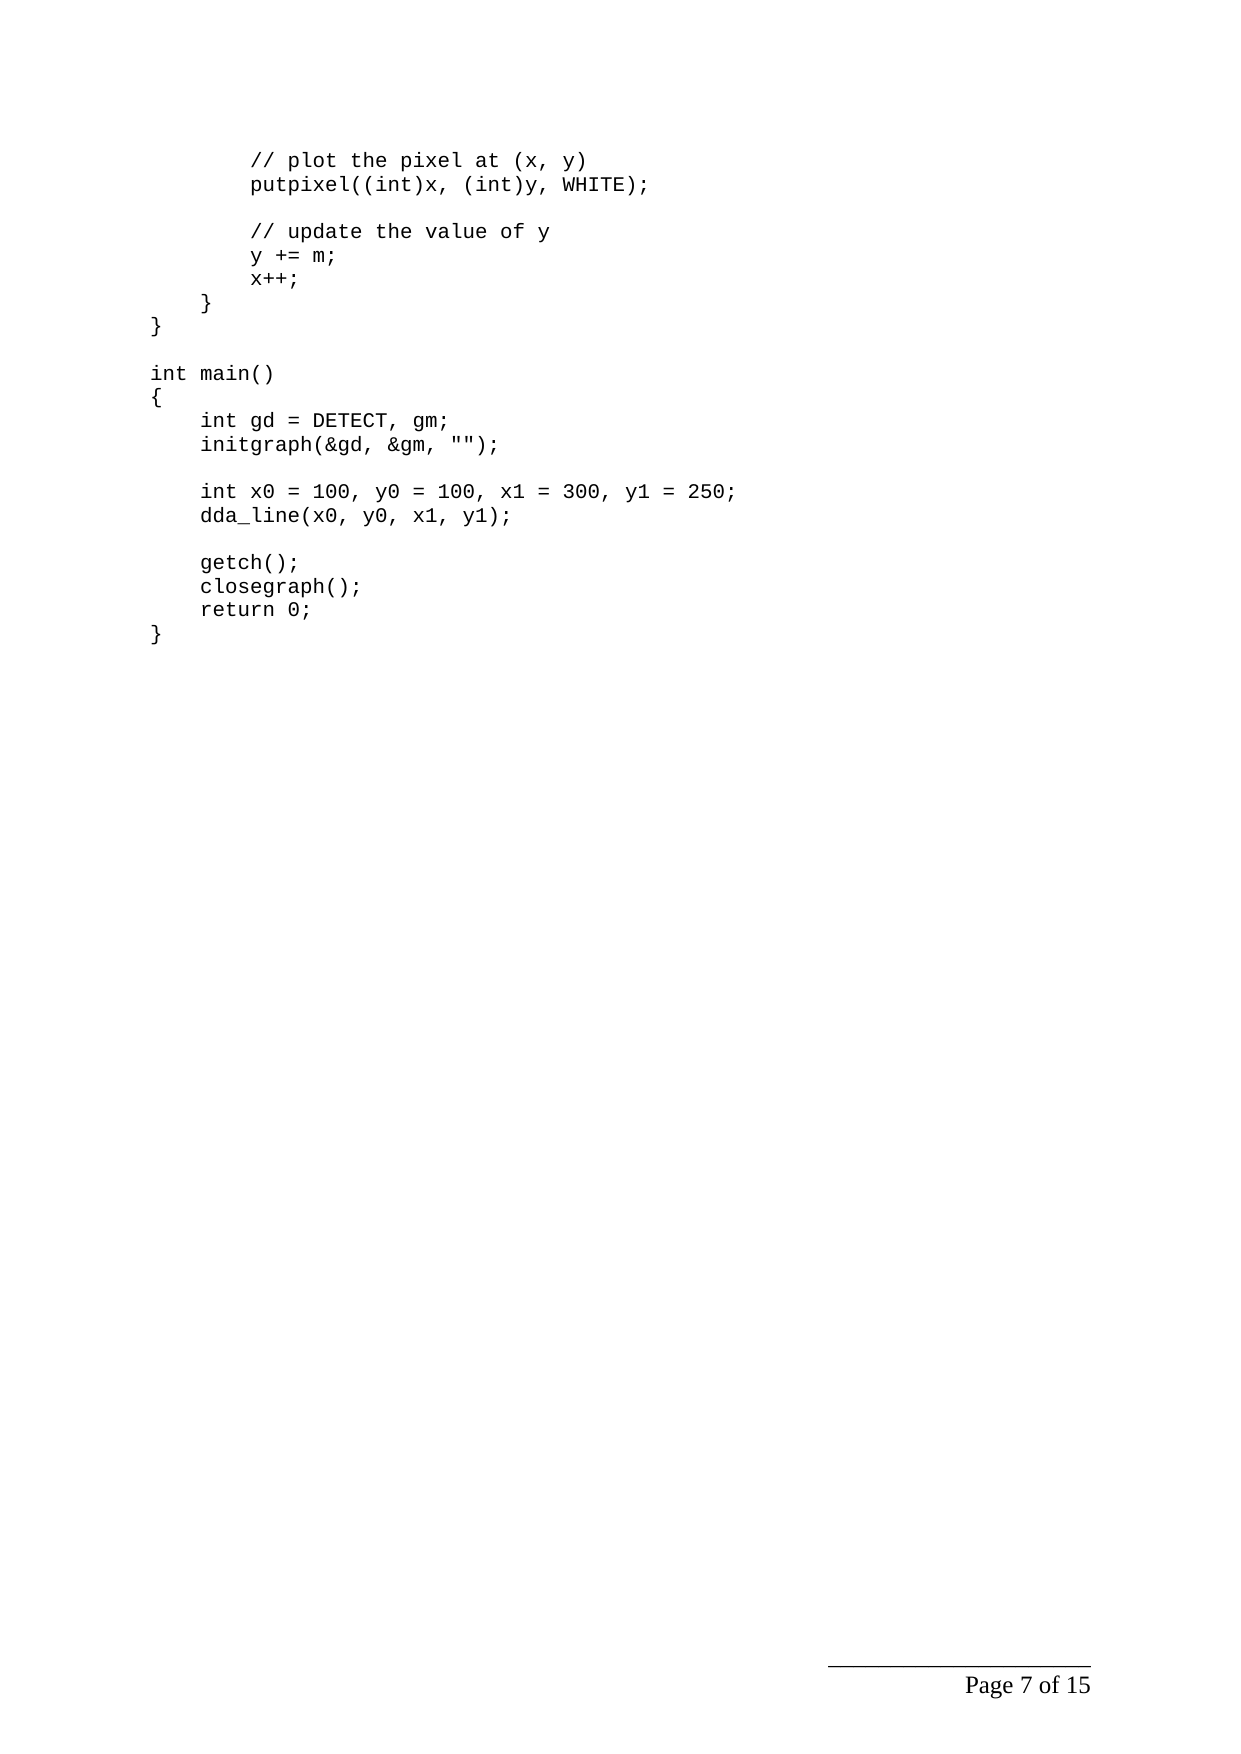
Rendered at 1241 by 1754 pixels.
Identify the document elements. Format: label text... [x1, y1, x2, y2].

text int x0 = 100, y0 = 100, x1 = 300, y1 = 250; [150, 481, 1091, 505]
text int main() [150, 363, 1091, 386]
text } [150, 316, 1091, 339]
text x++; [150, 268, 1091, 292]
text { [150, 386, 1091, 410]
text return 0; [150, 599, 1091, 623]
text dda_line(x0, y0, x1, y1); [150, 505, 1091, 528]
text closegraph(); [150, 576, 1091, 599]
text } [150, 292, 1091, 316]
text int gd = DETECT, gm; [150, 410, 1091, 434]
text // plot the pixel at (x, y) [150, 150, 1091, 174]
text initgraph(&gd, &gm, ""); [150, 434, 1091, 457]
text y += m; [150, 244, 1091, 268]
text getch(); [150, 552, 1091, 576]
text } [150, 623, 1091, 647]
text // update the value of y [150, 221, 1091, 244]
text putpixel((int)x, (int)y, WHITE); [150, 174, 1091, 197]
